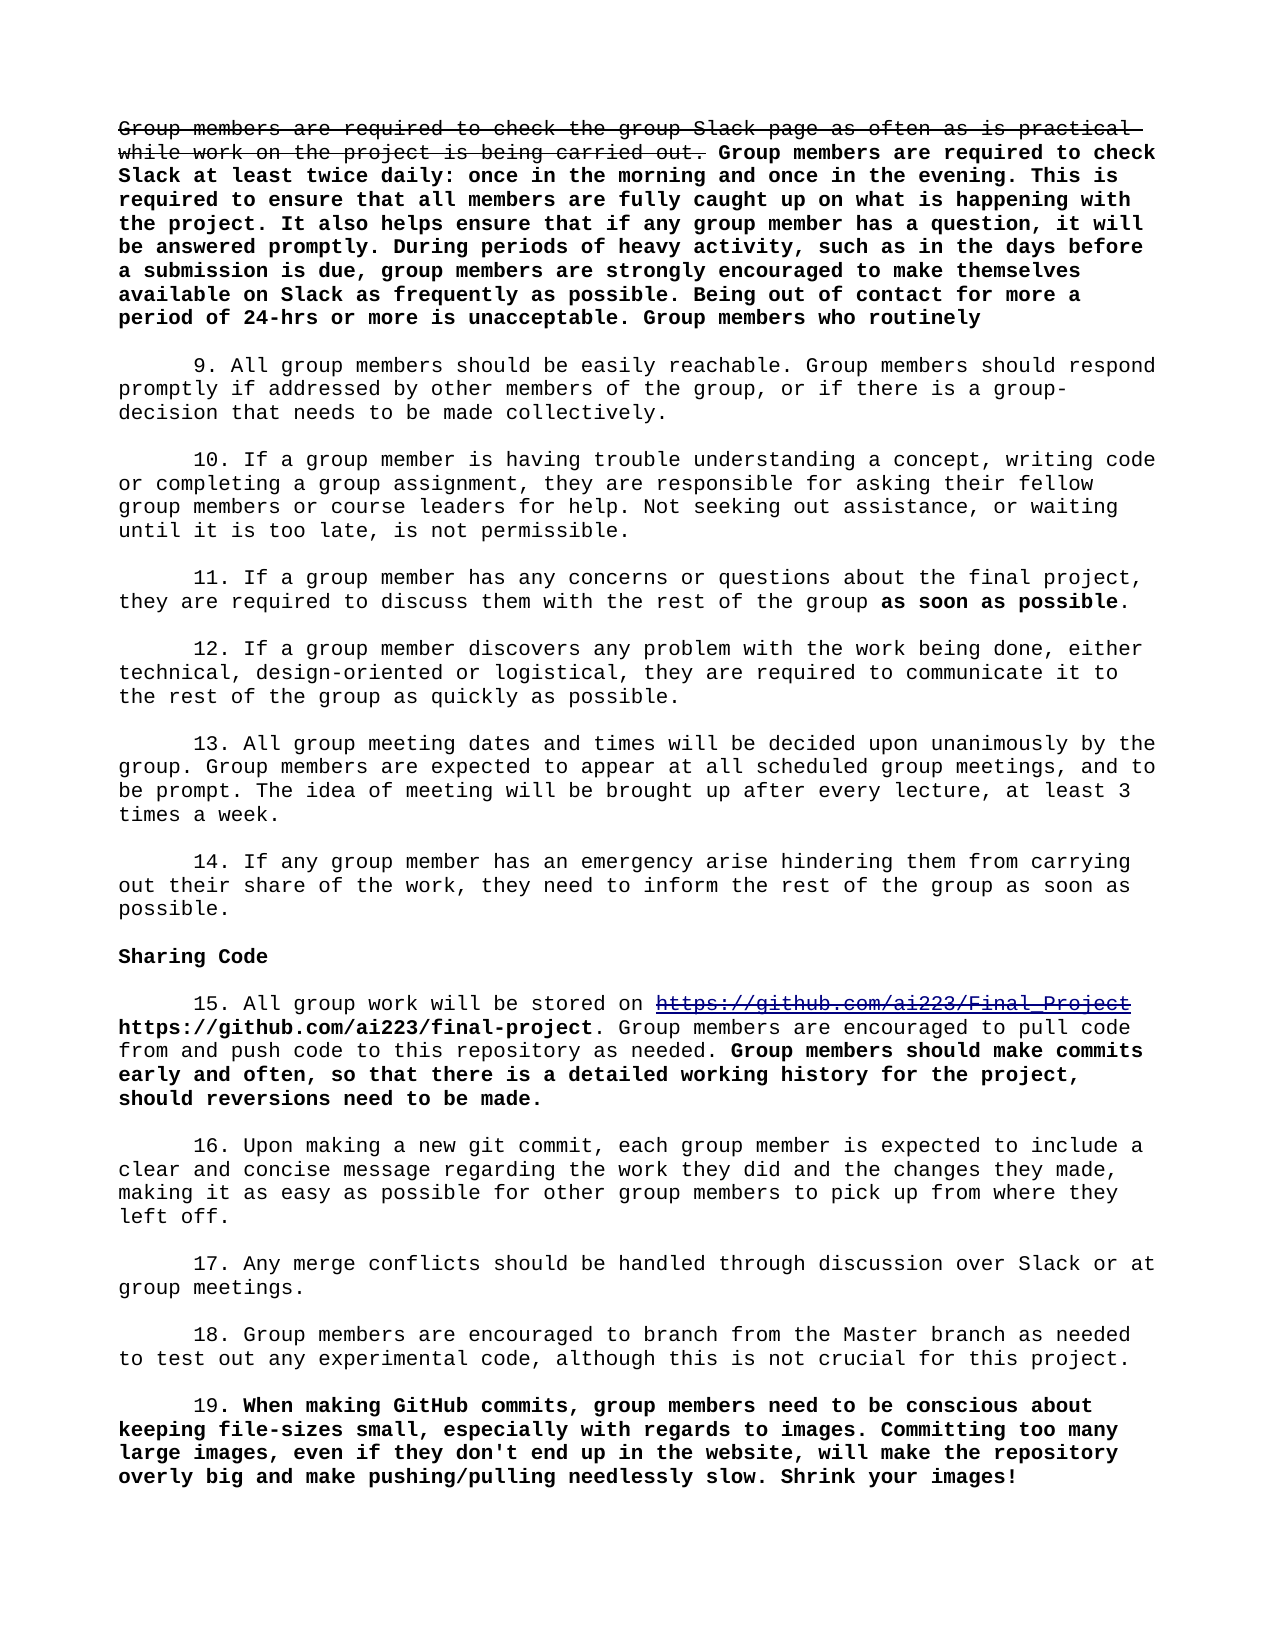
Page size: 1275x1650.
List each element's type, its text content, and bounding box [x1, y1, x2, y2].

text 10. If a group member is having trouble understanding a concept, writing code or completing a group assignment, they are responsible for asking their fellow group members or course leaders for help. Not seeking out assistance, or waiting until it is too late, is not permissible. [118, 449, 1157, 544]
text 15. All group work will be stored on https://github.com/ai223/Final_Project https://github.com/ai223/final-project. Group members are encouraged to pull code from and push code to this repository as needed. Group members should make commits early and often, so that there is a detailed working history for the project, should reversions need to be made. [118, 993, 1157, 1111]
text Sharing Code [118, 946, 1157, 969]
text Group members are required to check the group Slack page as often as is practical while work on the project is being carried out. Group members are required to check Slack at least twice daily: once in the morning and once in the evening. This is required to ensure that all members are fully caught up on what is happening with the project. It also helps ensure that if any group member has a question, it will be answered promptly. During periods of heavy activity, such as in the days before a submission is due, group members are strongly encouraged to make themselves available on Slack as frequently as possible. Being out of contact for more a period of 24-hrs or more is unacceptable. Group members who routinely [118, 118, 1157, 331]
text 19. When making GitHub commits, group members need to be conscious about keeping file-sizes small, especially with regards to images. Committing too many large images, even if they don't end up in the website, will make the repository overly big and make pushing/pulling needlessly slow. Shrink your images! [118, 1395, 1157, 1489]
text 16. Upon making a new git commit, each group member is expected to include a clear and concise message regarding the work they did and the changes they made, making it as easy as possible for other group members to pick up from where they left off. [118, 1135, 1157, 1229]
text 13. All group meeting dates and times will be decided upon unanimously by the group. Group members are expected to appear at all scheduled group meetings, and to be prompt. The idea of meeting will be brought up after every lecture, at least 3 times a week. [118, 733, 1157, 827]
text 17. Any merge conflicts should be handled through discussion over Slack or at group meetings. [118, 1253, 1157, 1300]
text 12. If a group member discovers any problem with the work being done, either technical, design-oriented or logistical, they are required to communicate it to the rest of the group as quickly as possible. [118, 638, 1157, 709]
text 9. All group members should be easily reachable. Group members should respond promptly if addressed by other members of the group, or if there is a group-decision that needs to be made collectively. [118, 354, 1157, 426]
text 11. If a group member has any concerns or questions about the final project, they are required to discuss them with the rest of the group as soon as possible. [118, 567, 1157, 615]
text 18. Group members are encouraged to branch from the Master branch as needed to test out any experimental code, although this is not crucial for this project. [118, 1324, 1157, 1371]
text 14. If any group member has an emergency arise hindering them from carrying out their share of the work, they need to inform the rest of the group as soon as possible. [118, 851, 1157, 922]
